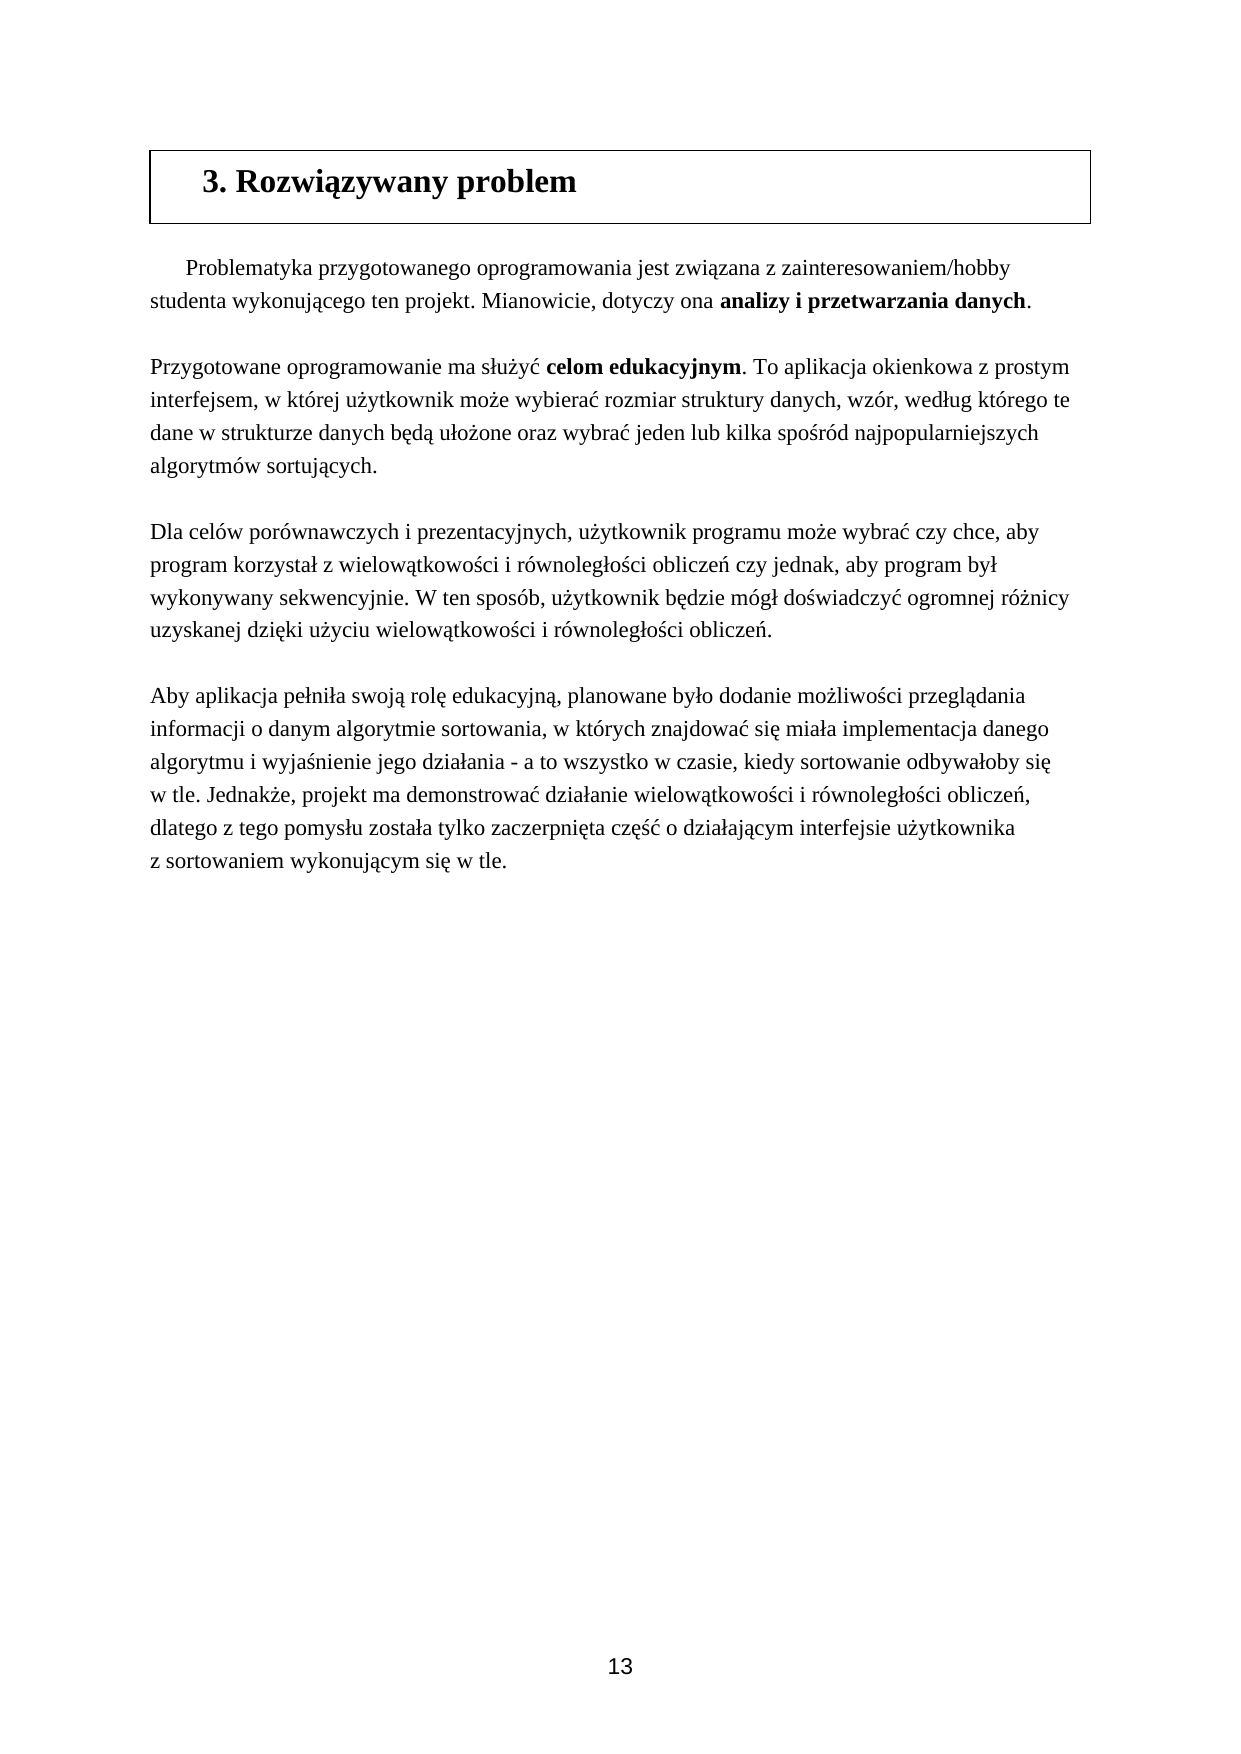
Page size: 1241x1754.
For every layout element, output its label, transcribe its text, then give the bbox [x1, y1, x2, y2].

text Aby aplikacja pełniła swoją rolę edukacyjną, planowane było dodanie możliwości przeglądania informacji o danym algorytmie sortowania, w których znajdować się miała implementacja danego algorytmu i wyjaśnienie jego działania - a to wszystko w czasie, kiedy sortowanie odbywałoby się [150, 682, 1090, 774]
table_header 3. Rozwiązywany problem [151, 151, 1090, 223]
text w tle. Jednakże, projekt ma demonstrować działanie wielowątkowości i równoległości obliczeń, dlatego z tego pomysłu została tylko zaczerpnięta część o działającym interfejsie użytkownika [150, 781, 1090, 840]
text Problematyka przygotowanego oprogramowania jest związana z zainteresowaniem/hobby studenta wykonującego ten projekt. Mianowicie, dotyczy ona analizy i przetwarzania danych. [150, 254, 1090, 314]
text Przygotowane oprogramowanie ma służyć celom edukacyjnym. To aplikacja okienkowa z prostym interfejsem, w której użytkownik może wybierać rozmiar struktury danych, wzór, według którego te dane w strukturze danych będą ułożone oraz wybrać jeden lub kilka spośród najpopularniejszych algorytmów sortujących. [150, 353, 1090, 478]
text z sortowaniem wykonującym się w tle. [150, 847, 1090, 873]
text Dla celów porównawczych i prezentacyjnych, użytkownik programu może wybrać czy chce, aby program korzystał z wielowątkowości i równoległości obliczeń czy jednak, aby program był wykonywany sekwencyjnie. W ten sposób, użytkownik będzie mógł doświadczyć ogromnej różnicy uzyskanej dzięki użyciu wielowątkowości i równoległości obliczeń. [150, 518, 1090, 643]
